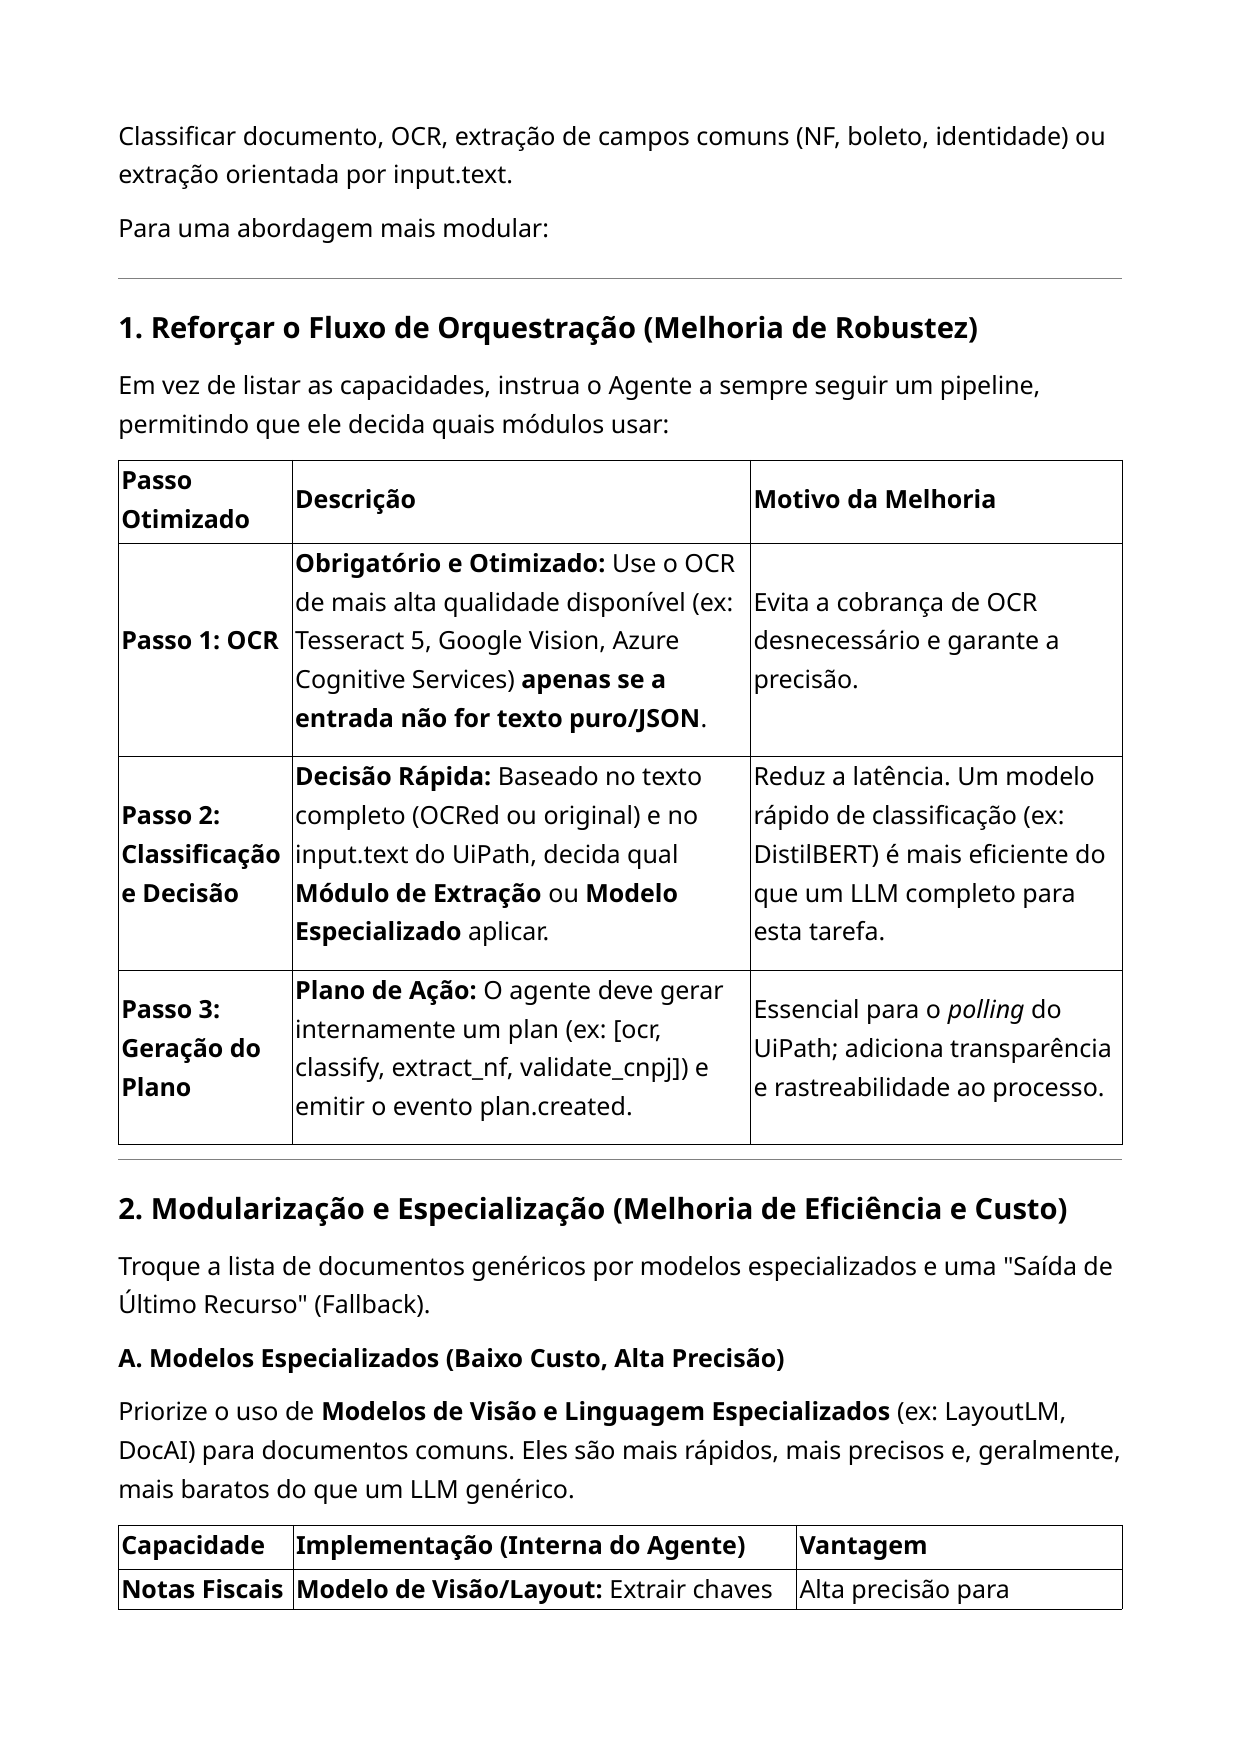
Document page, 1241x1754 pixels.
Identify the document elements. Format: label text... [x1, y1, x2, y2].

table_cell Evita a cobrança de OCR desnecessário e garante a precisão. [751, 544, 1122, 756]
table_header Descrição [293, 461, 750, 542]
text Para uma abordagem mais modular: [118, 210, 1122, 244]
subtitle 2. Modularização e Especialização (Melhoria de Eficiência e Custo) [118, 1189, 1122, 1228]
table_cell Decisão Rápida: Baseado no texto completo (OCRed ou original) e no input.text do UiPath, decida qual Módulo de Extração ou Modelo Especializado aplicar. [293, 757, 750, 969]
text Em vez de listar as capacidades, instrua o Agente a sempre seguir um pipeline, permitindo que ele decida quais módulos usar: [118, 368, 1122, 440]
table_cell Reduz a latência. Um modelo rápido de classificação (ex: DistilBERT) é mais eficiente do que um LLM completo para esta tarefa. [751, 757, 1122, 969]
text Troque a lista de documentos genéricos por modelos especializados e uma "Saída de Último Recurso" (Fallback). [118, 1248, 1122, 1321]
table_cell Passo 3: Geração do Plano [119, 971, 292, 1144]
table_cell Alta precisão para [797, 1570, 1122, 1609]
text Classificar documento, OCR, extração de campos comuns (NF, boleto, identidade) ou extração orientada por input.text. [118, 118, 1122, 191]
table_header Capacidade [119, 1526, 293, 1569]
table_cell Modelo de Visão/Layout: Extrair chaves [294, 1570, 796, 1609]
table_cell Passo 2: Classificação e Decisão [119, 757, 292, 969]
table_header Passo Otimizado [119, 461, 292, 542]
table_cell Passo 1: OCR [119, 544, 292, 756]
table_header Motivo da Melhoria [751, 461, 1122, 542]
table_header Implementação (Interna do Agente) [294, 1526, 796, 1569]
table_header Vantagem [797, 1526, 1122, 1569]
table_cell Notas Fiscais [119, 1570, 293, 1609]
text Priorize o uso de Modelos de Visão e Linguagem Especializados (ex: LayoutLM, DocAI) para documentos comuns. Eles são mais rápidos, mais precisos e, geralmente, mais baratos do que um LLM genérico. [118, 1394, 1122, 1505]
table_cell Obrigatório e Otimizado: Use o OCR de mais alta qualidade disponível (ex: Tesseract 5, Google Vision, Azure Cognitive Services) apenas se a entrada não for texto puro/JSON. [293, 544, 750, 756]
subtitle A. Modelos Especializados (Baixo Custo, Alta Precisão) [118, 1341, 1122, 1374]
table_cell Essencial para o polling do UiPath; adiciona transparência e rastreabilidade ao processo. [751, 971, 1122, 1144]
subtitle 1. Reforçar o Fluxo de Orquestração (Melhoria de Robustez) [118, 308, 1122, 347]
table_cell Plano de Ação: O agente deve gerar internamente um plan (ex: [ocr, classify, extract_nf, validate_cnpj]) e emitir o evento plan.created. [293, 971, 750, 1144]
